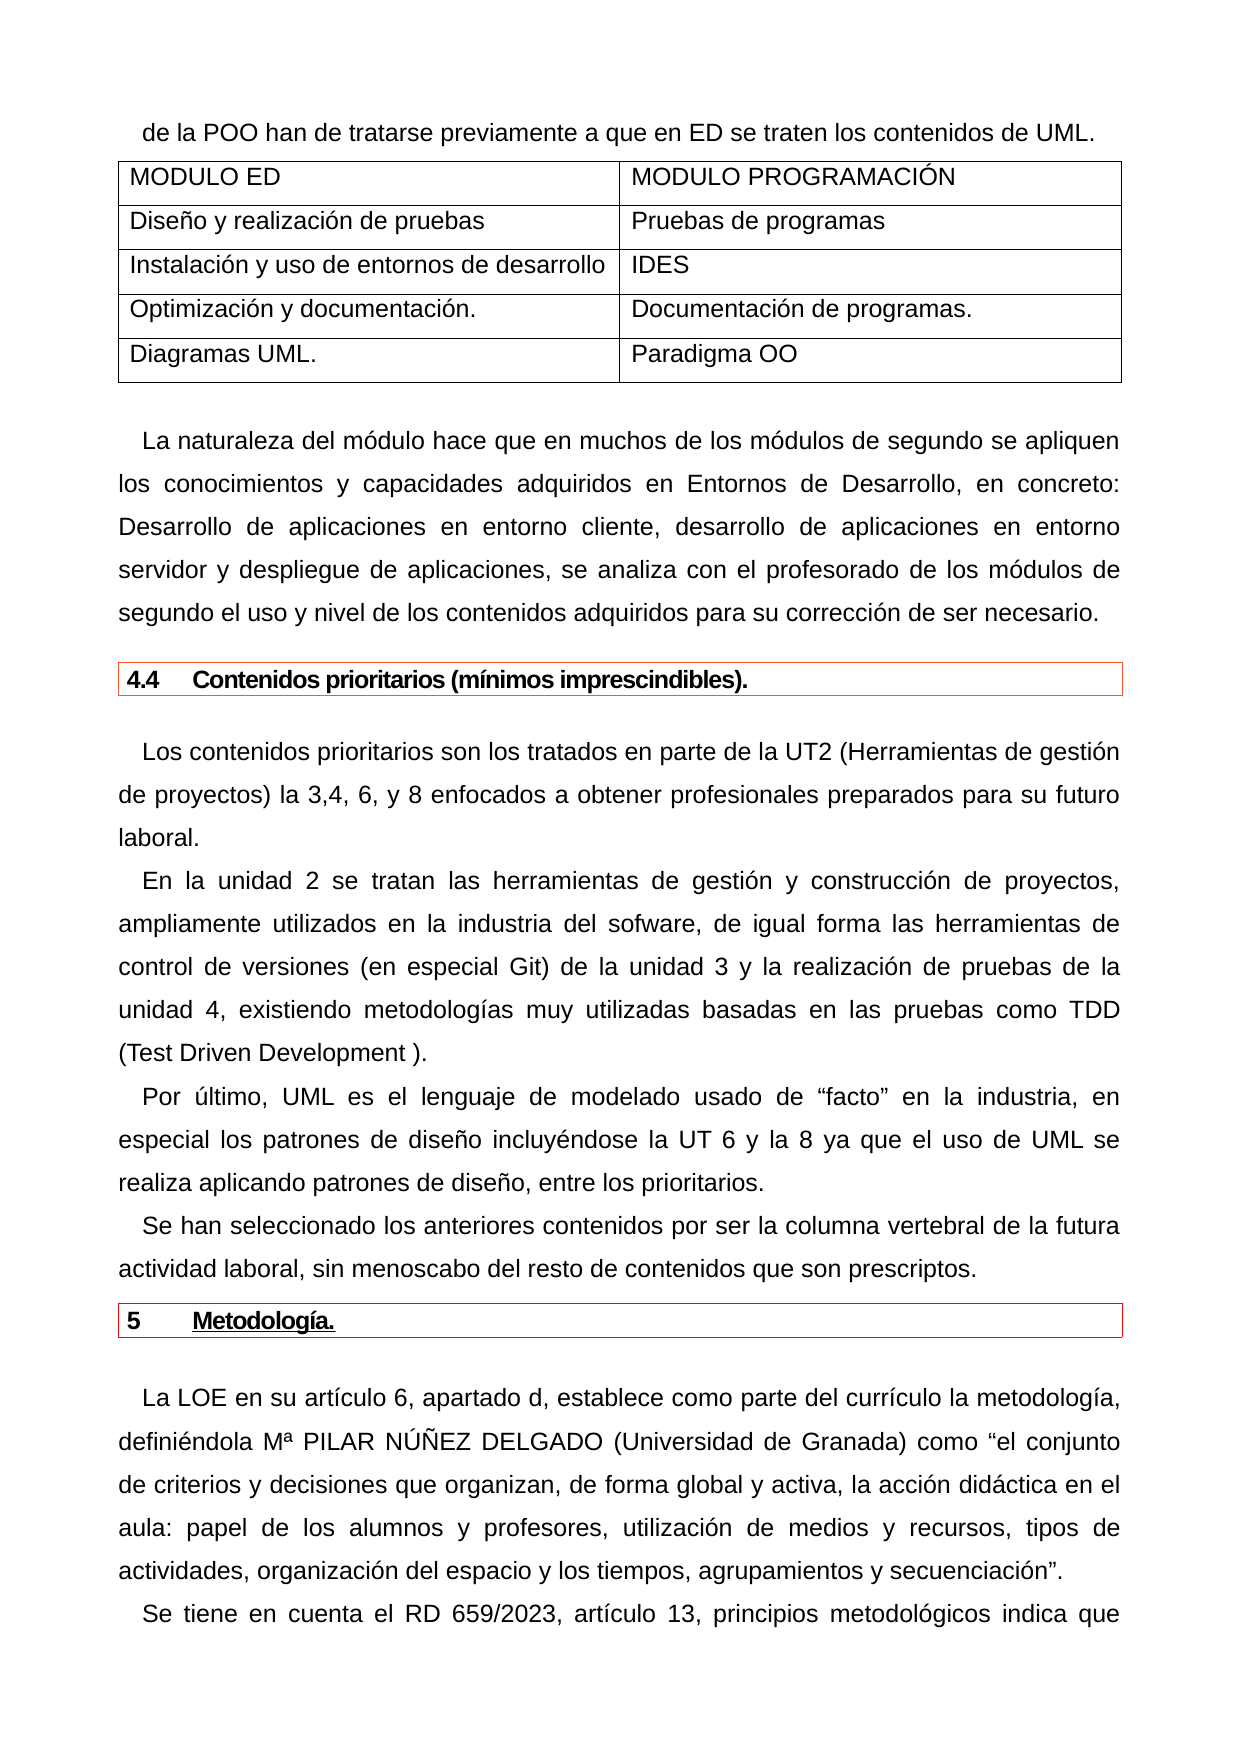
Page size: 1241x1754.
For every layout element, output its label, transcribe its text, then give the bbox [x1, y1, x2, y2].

text La LOE en su artículo 6, apartado d, establece como parte del currículo la metodología, definiéndola Mª PILAR NÚÑEZ DELGADO (Universidad de Granada) como “el conjunto de criterios y decisiones que organizan, de forma global y activa, la acción didáctica en el aula: papel de los alumnos y profesores, utilización de medios y recursos, tipos de actividades, organización del espacio y los tiempos, agrupamientos y secuenciación”. [118, 1383, 1122, 1585]
text Se han seleccionado los anteriores contenidos por ser la columna vertebral de la futura actividad laboral, sin menoscabo del resto de contenidos que son prescriptos. [118, 1211, 1122, 1283]
text La naturaleza del módulo hace que en muchos de los módulos de segundo se apliquen los conocimientos y capacidades adquiridos en Entornos de Desarrollo, en concreto: Desarrollo de aplicaciones en entorno cliente, desarrollo de aplicaciones en entorno servidor y despliegue de aplicaciones, se analiza con el profesorado de los módulos de segundo el uso y nivel de los contenidos adquiridos para su corrección de ser necesario. [118, 426, 1122, 627]
text En la unidad 2 se tratan las herramientas de gestión y construcción de proyectos, ampliamente utilizados en la industria del sofware, de igual forma las herramientas de control de versiones (en especial Git) de la unidad 3 y la realización de pruebas de la unidad 4, existiendo metodologías muy utilizadas basadas en las pruebas como TDD (Test Driven Development ). [118, 866, 1122, 1067]
table_header MODULO ED [119, 162, 619, 205]
table_cell Documentación de programas. [620, 295, 1121, 337]
table_cell Diseño y realización de pruebas [119, 206, 619, 249]
text Por último, UML es el lenguaje de modelado usado de “facto” en la industria, en especial los patrones de diseño incluyéndose la UT 6 y la 8 ya que el uso de UML se realiza aplicando patrones de diseño, entre los prioritarios. [118, 1081, 1122, 1196]
subtitle Metodología. [119, 1304, 1122, 1337]
text de la POO han de tratarse previamente a que en ED se traten los contenidos de UML. [118, 118, 1122, 147]
table_cell Pruebas de programas [620, 206, 1121, 249]
text Los contenidos prioritarios son los tratados en parte de la UT2 (Herramientas de gestión de proyectos) la 3,4, 6, y 8 enfocados a obtener profesionales preparados para su futuro laboral. [118, 736, 1122, 851]
table_cell IDES [620, 250, 1121, 293]
table_header MODULO PROGRAMACIÓN [620, 162, 1121, 205]
table_cell Instalación y uso de entornos de desarrollo [119, 250, 619, 293]
table_cell Diagramas UML. [119, 339, 619, 382]
subtitle Contenidos prioritarios (mínimos imprescindibles). [119, 663, 1122, 695]
table_cell Optimización y documentación. [119, 295, 619, 337]
text Se tiene en cuenta el RD 659/2023, artículo 13, principios metodológicos indica que [118, 1599, 1122, 1628]
table_cell Paradigma OO [620, 339, 1121, 382]
